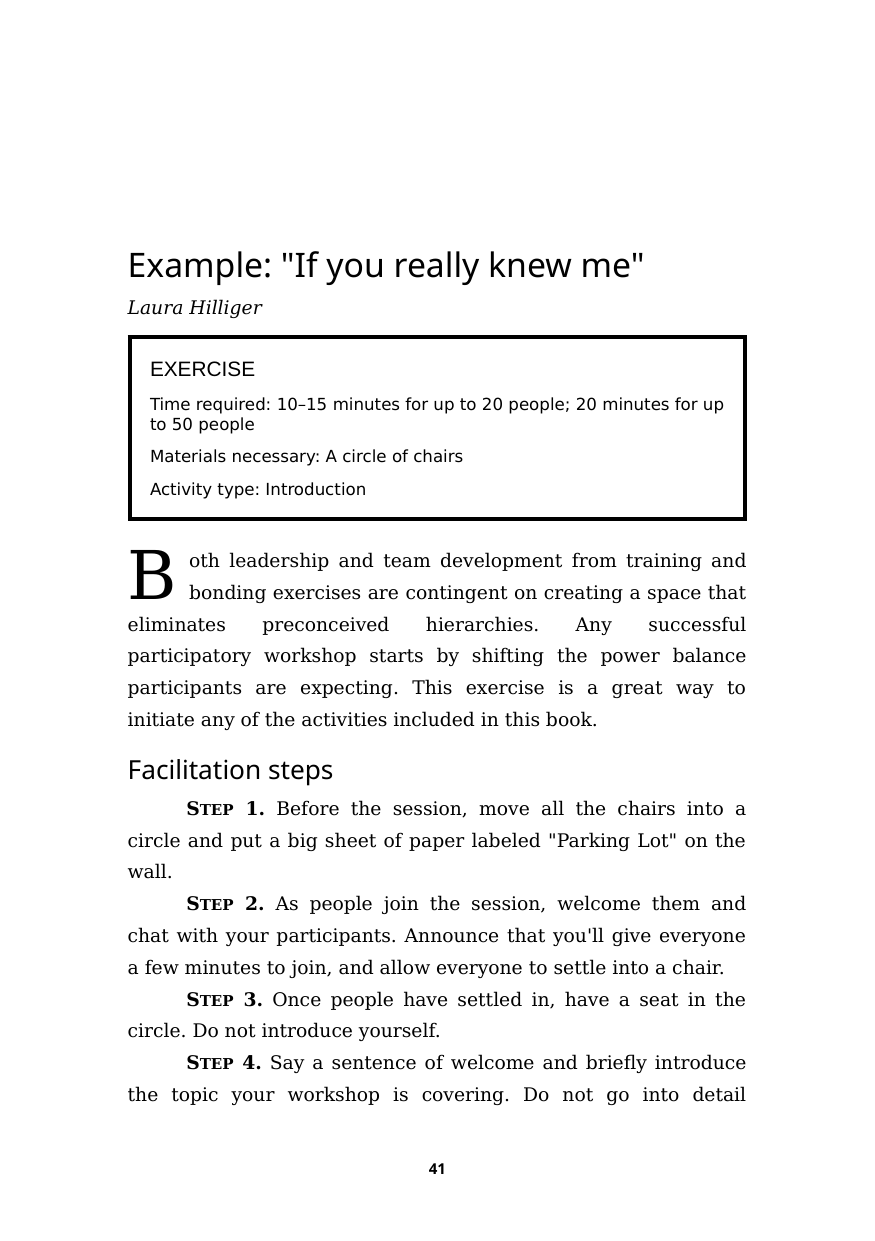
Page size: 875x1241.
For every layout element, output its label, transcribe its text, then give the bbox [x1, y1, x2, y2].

subtitle Example: "If you really knew me" [127, 246, 747, 285]
text Time required: 10–15 minutes for up to 20 people; 20 minutes for up to 50 people [132, 372, 743, 425]
text Both leadership and team development from training and bonding exercises are contingent on creating a space that eliminates preconceived hierarchies. Any successful participatory workshop starts by shifting the power balance participants are expecting. This exercise is a great way to initiate any of the activities included in this book. [127, 551, 747, 731]
text Laura Hilliger [127, 297, 747, 319]
subtitle Facilitation steps [127, 755, 747, 785]
text Step 1. Before the session, move all the chairs into a circle and put a big sheet of paper labeled "Parking Lot" on the wall. [127, 798, 747, 883]
text Exercise [132, 339, 743, 372]
text Step 4. Say a sentence of welcome and briefly introduce the topic your workshop is covering. Do not go into detail [127, 1052, 747, 1106]
text Materials necessary: A circle of chairs [132, 425, 743, 457]
text Step 2. As people join the session, welcome them and chat with your participants. Announce that you'll give everyone a few minutes to join, and allow everyone to settle into a chair. [127, 893, 747, 978]
text Step 3. Once people have settled in, have a seat in the circle. Do not introduce yourself. [127, 988, 747, 1042]
text Activity type: Introduction [132, 457, 743, 517]
